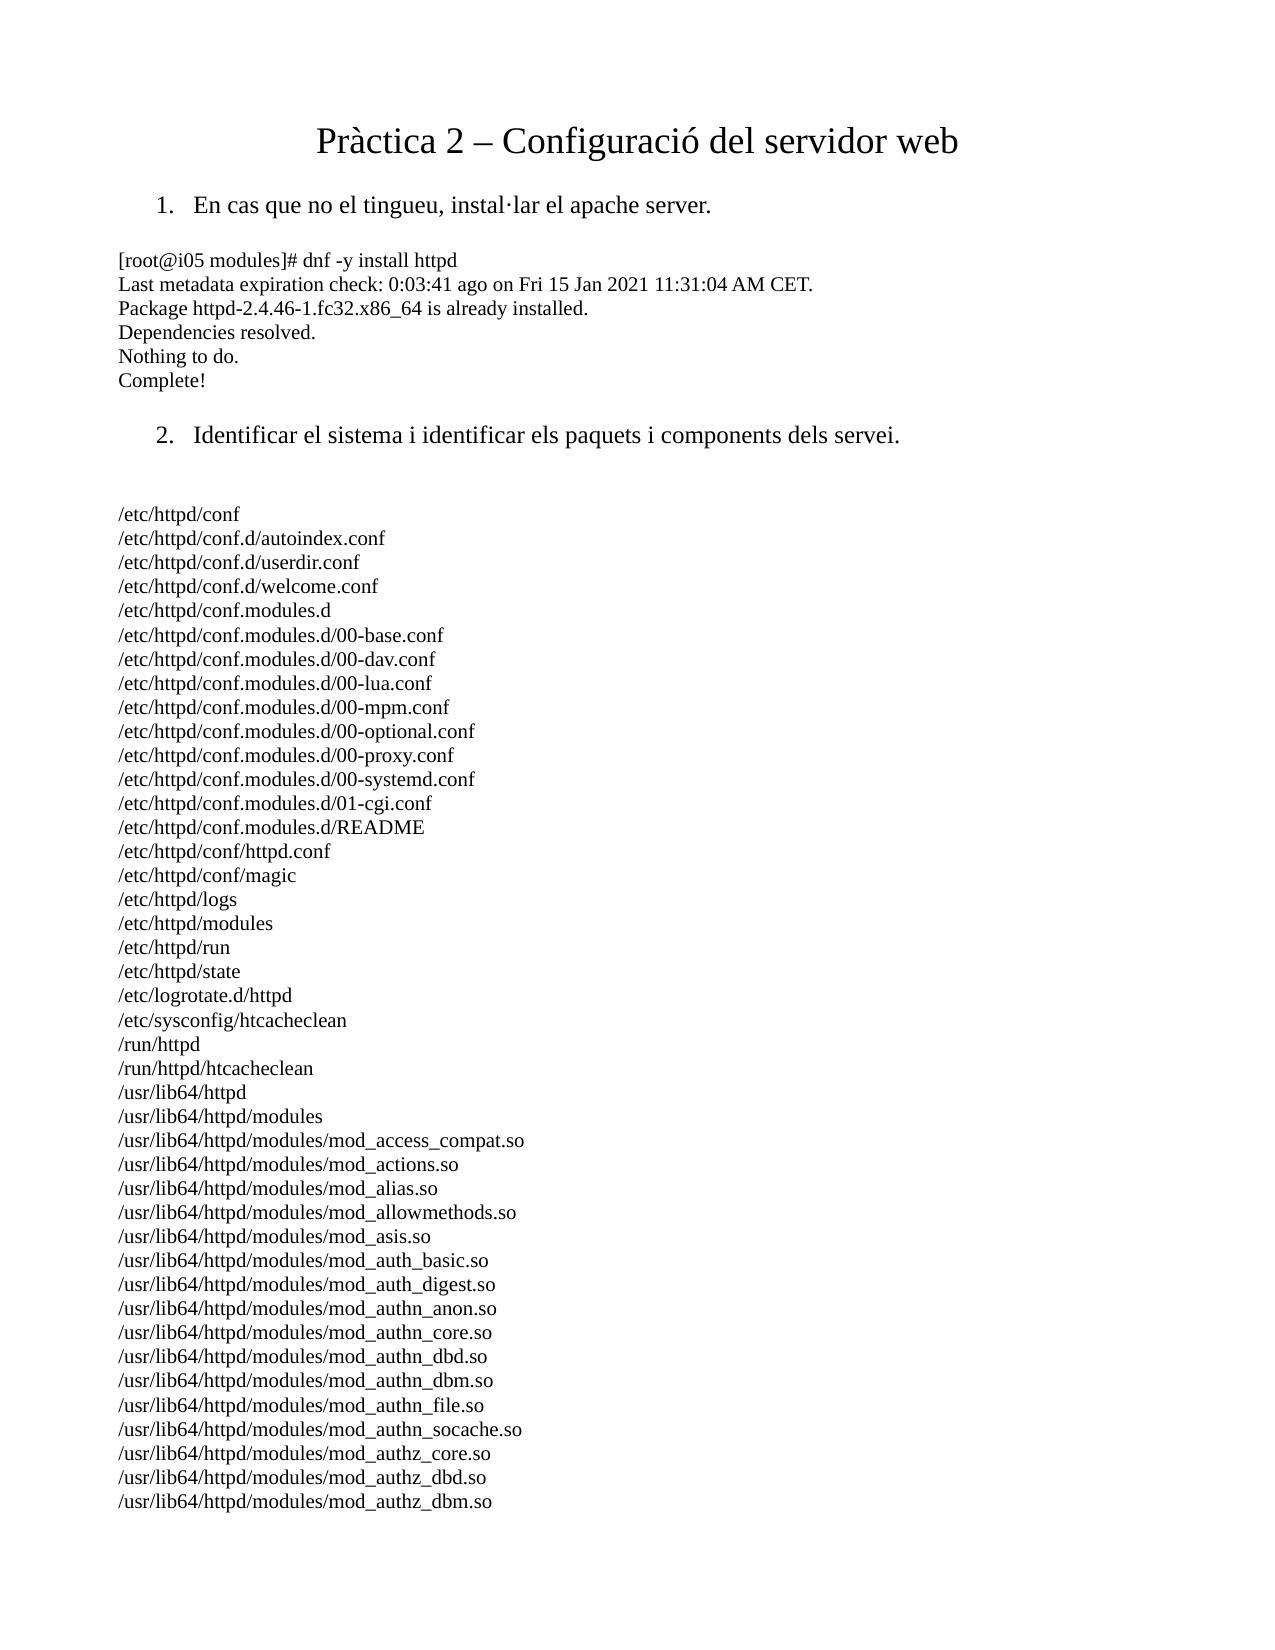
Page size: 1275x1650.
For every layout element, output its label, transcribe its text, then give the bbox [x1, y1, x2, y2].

text /usr/lib64/httpd/modules/mod_authn_socache.so [118, 1417, 1157, 1441]
text /usr/lib64/httpd/modules/mod_actions.so [118, 1152, 1157, 1176]
text /usr/lib64/httpd/modules/mod_auth_basic.so [118, 1248, 1157, 1272]
text Last metadata expiration check: 0:03:41 ago on Fri 15 Jan 2021 11:31:04 AM CET. [118, 272, 1157, 296]
text /usr/lib64/httpd/modules/mod_authn_core.so [118, 1320, 1157, 1344]
text /etc/httpd/run [118, 935, 1157, 959]
text /run/httpd [118, 1032, 1157, 1056]
text /etc/httpd/conf.d/autoindex.conf [118, 526, 1157, 550]
text /usr/lib64/httpd/modules/mod_asis.so [118, 1224, 1157, 1248]
text /etc/httpd/conf.modules.d/00-systemd.conf [118, 767, 1157, 791]
text /etc/httpd/conf/magic [118, 863, 1157, 887]
text /etc/httpd/logs [118, 887, 1157, 911]
text /etc/httpd/conf.modules.d/00-optional.conf [118, 719, 1157, 743]
text /usr/lib64/httpd/modules/mod_authn_file.so [118, 1392, 1157, 1417]
list En cas que no el tingueu, instal·lar el apache server. [156, 190, 1157, 219]
text /etc/sysconfig/htcacheclean [118, 1007, 1157, 1032]
text Nothing to do. [118, 344, 1157, 368]
text /etc/httpd/conf [118, 502, 1157, 526]
text /etc/httpd/conf.modules.d/00-base.conf [118, 622, 1157, 647]
text /usr/lib64/httpd [118, 1080, 1157, 1104]
text /run/httpd/htcacheclean [118, 1056, 1157, 1080]
text /etc/httpd/conf.modules.d [118, 598, 1157, 622]
text /etc/httpd/conf.modules.d/01-cgi.conf [118, 791, 1157, 815]
list Identificar el sistema i identificar els paquets i components dels servei. [156, 421, 1157, 449]
text /etc/httpd/conf.modules.d/00-mpm.conf [118, 695, 1157, 719]
text /etc/httpd/modules [118, 911, 1157, 935]
text /usr/lib64/httpd/modules/mod_auth_digest.so [118, 1272, 1157, 1296]
text Package httpd-2.4.46-1.fc32.x86_64 is already installed. [118, 296, 1157, 320]
text /usr/lib64/httpd/modules/mod_authz_dbm.so [118, 1489, 1157, 1513]
text /usr/lib64/httpd/modules/mod_authn_anon.so [118, 1296, 1157, 1320]
text /etc/httpd/conf.d/userdir.conf [118, 550, 1157, 574]
text /etc/httpd/conf/httpd.conf [118, 839, 1157, 863]
text /usr/lib64/httpd/modules/mod_allowmethods.so [118, 1200, 1157, 1224]
text /etc/httpd/conf.modules.d/README [118, 815, 1157, 839]
text /usr/lib64/httpd/modules/mod_authn_dbm.so [118, 1368, 1157, 1392]
text /etc/logrotate.d/httpd [118, 983, 1157, 1007]
text /usr/lib64/httpd/modules/mod_authn_dbd.so [118, 1344, 1157, 1368]
text /usr/lib64/httpd/modules/mod_authz_core.so [118, 1441, 1157, 1465]
text Pràctica 2 – Configuració del servidor web [118, 118, 1157, 161]
text Complete! [118, 368, 1157, 392]
text [root@i05 modules]# dnf -y install httpd [118, 247, 1157, 272]
text Dependencies resolved. [118, 320, 1157, 344]
text /etc/httpd/conf.modules.d/00-lua.conf [118, 671, 1157, 695]
text /etc/httpd/conf.modules.d/00-dav.conf [118, 647, 1157, 671]
text /usr/lib64/httpd/modules [118, 1104, 1157, 1128]
text /etc/httpd/state [118, 959, 1157, 983]
text /etc/httpd/conf.modules.d/00-proxy.conf [118, 743, 1157, 767]
text /usr/lib64/httpd/modules/mod_authz_dbd.so [118, 1465, 1157, 1489]
text /usr/lib64/httpd/modules/mod_alias.so [118, 1176, 1157, 1200]
text /etc/httpd/conf.d/welcome.conf [118, 574, 1157, 598]
text /usr/lib64/httpd/modules/mod_access_compat.so [118, 1128, 1157, 1152]
